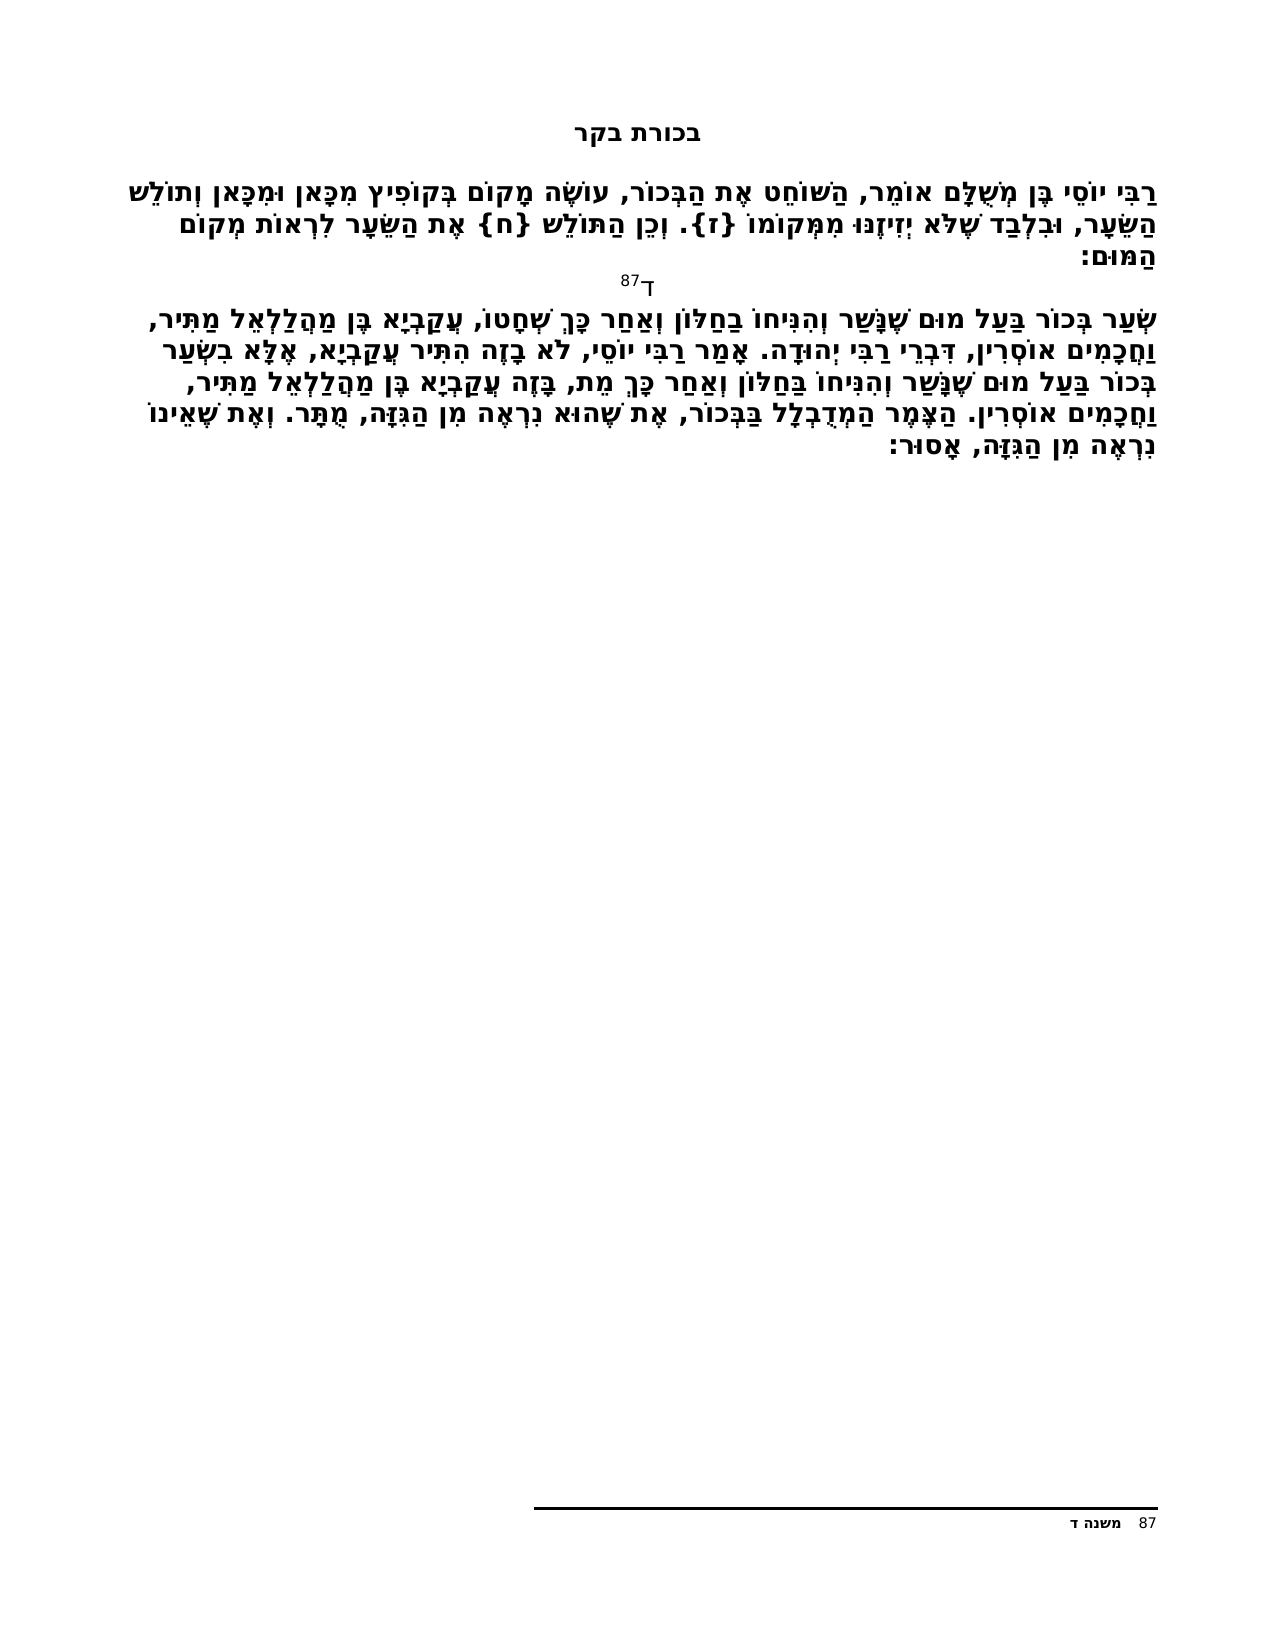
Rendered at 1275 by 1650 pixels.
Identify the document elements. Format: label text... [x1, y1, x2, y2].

text ד [118, 271, 1157, 303]
text רַבִּי יוֹסֵי בֶּן מְשֻׁלָּם אוֹמֵר, הַשּׁוֹחֵט אֶת הַבְּכוֹר, עוֹשֶׂה מָקוֹם בְּקוֹפִיץ מִכָּאן וּמִכָּאן וְתוֹלֵשׁ הַשֵּׂעָר, וּבִלְבַד שֶׁלֹּא יְזִיזֶנּוּ מִמְּקוֹמוֹ {ז}. וְכֵן הַתּוֹלֵשׁ {ח} אֶת הַשֵּׂעָר לִרְאוֹת מְקוֹם הַמּוּם: [118, 177, 1157, 271]
text משנה ד [118, 1515, 1157, 1532]
text שְׂעַר בְּכוֹר בַּעַל מוּם שֶׁנָּשַׁר וְהִנִּיחוֹ בַחַלּוֹן וְאַחַר כָּךְ שְׁחָטוֹ, עֲקַבְיָא בֶּן מַהֲלַלְאֵל מַתִּיר, וַחֲכָמִים אוֹסְרִין, דִּבְרֵי רַבִּי יְהוּדָה. אָמַר רַבִּי יוֹסֵי, לֹא בָזֶה הִתִּיר עֲקַבְיָא, אֶלָּא בִשְׂעַר בְּכוֹר בַּעַל מוּם שֶׁנָּשַׁר וְהִנִּיחוֹ בַּחַלּוֹן וְאַחַר כָּךְ מֵת, בָּזֶה עֲקַבְיָא בֶּן מַהֲלַלְאֵל מַתִּיר, וַחֲכָמִים אוֹסְרִין. הַצֶּמֶר הַמְדֻבְלָל בַּבְּכוֹר, אֶת שֶׁהוּא נִרְאֶה מִן הַגִּזָּה, מֻתָּר. וְאֶת שֶׁאֵינוֹ נִרְאֶה מִן הַגִּזָּה, אָסוּר: [118, 303, 1157, 461]
